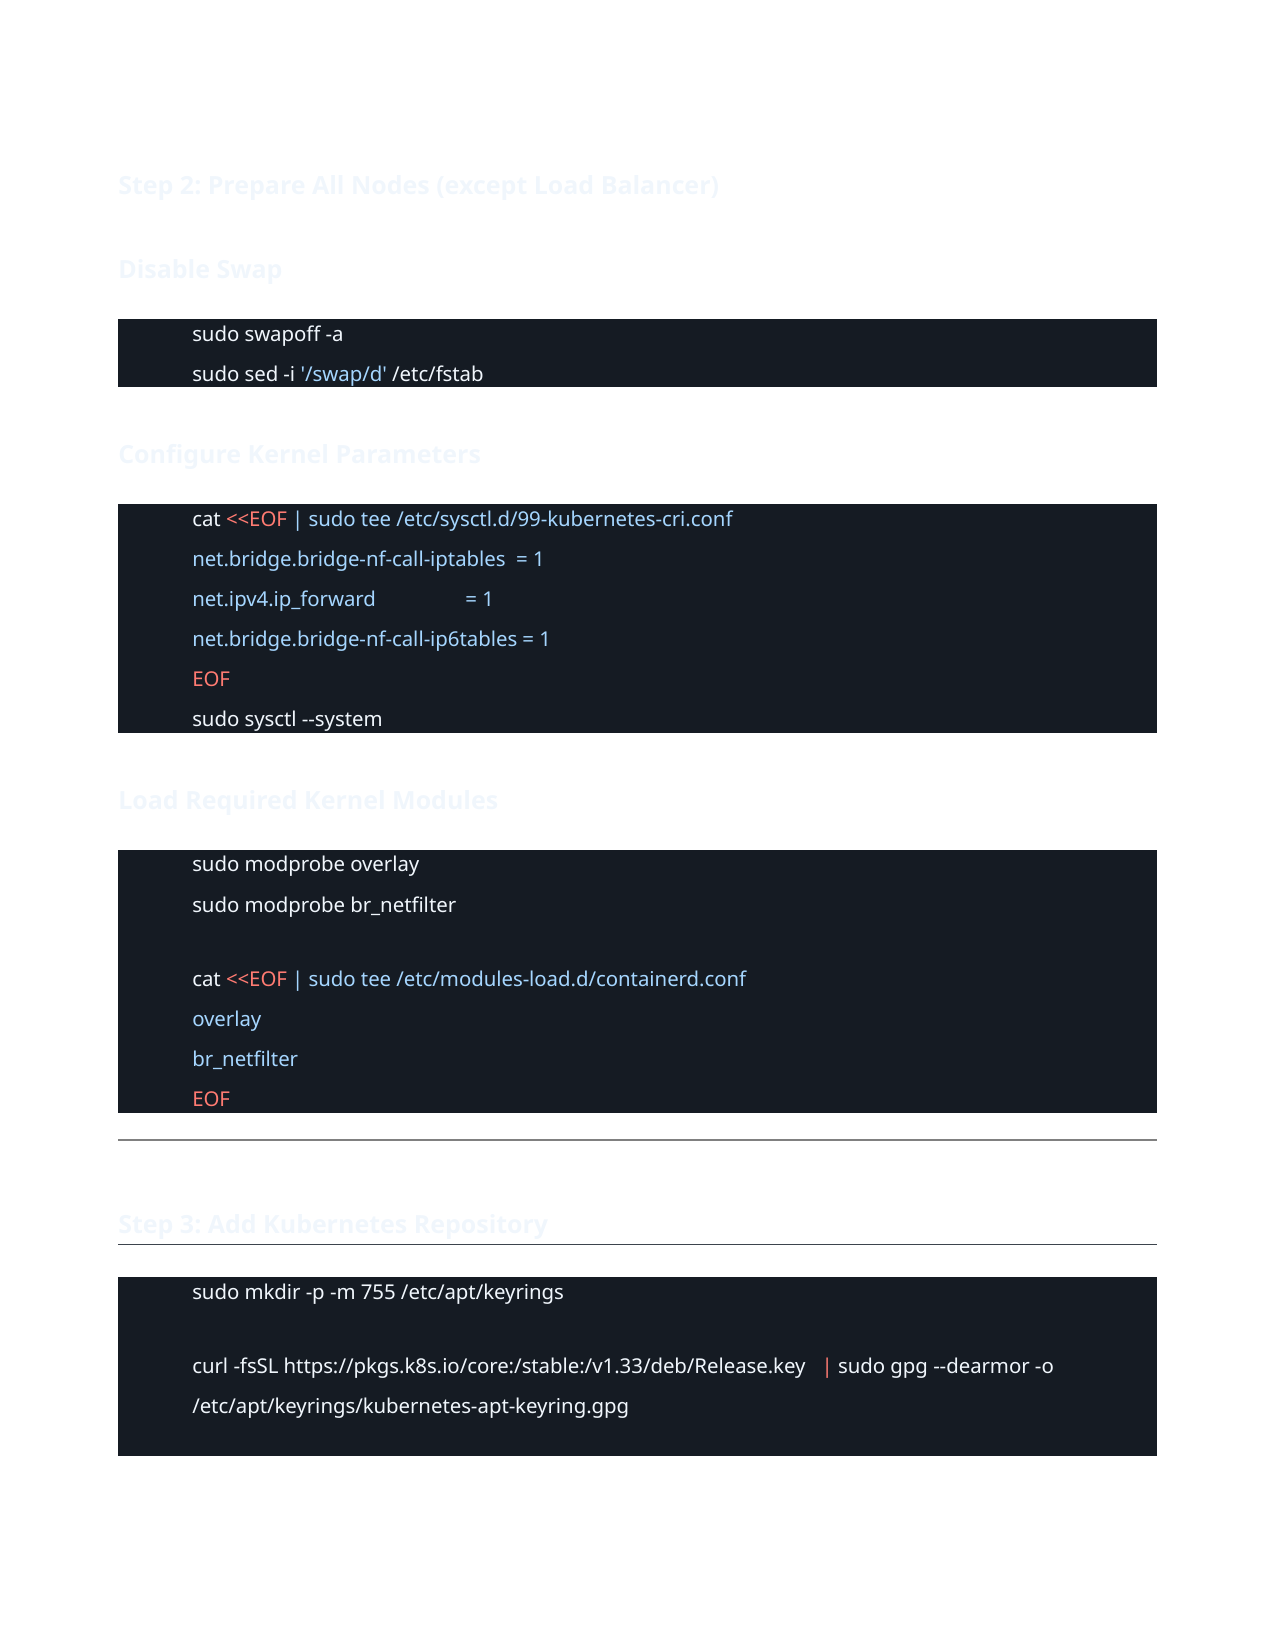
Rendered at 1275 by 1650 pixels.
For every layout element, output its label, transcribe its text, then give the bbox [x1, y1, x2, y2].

text sudo modprobe br_netfilter [118, 890, 1157, 918]
subtitle Disable Swap [118, 252, 1157, 286]
text curl -fsSL https://pkgs.k8s.io/core:/stable:/v1.33/deb/Release.key | sudo gpg --dearmor -o /etc/apt/keyrings/kubernetes-apt-keyring.gpg [118, 1352, 1157, 1419]
text EOF [118, 665, 1157, 693]
subtitle Step 2: Prepare All Nodes (except Load Balancer) [118, 168, 1157, 202]
text EOF [118, 1085, 1157, 1113]
text net.bridge.bridge-nf-call-ip6tables = 1 [118, 625, 1157, 652]
text sudo modprobe overlay [118, 850, 1157, 878]
subtitle Step 3: Add Kubernetes Repository [118, 1207, 1157, 1244]
text sudo sed -i '/swap/d' /etc/fstab [118, 359, 1157, 387]
text net.ipv4.ip_forward = 1 [118, 585, 1157, 612]
text sudo sysctl --system [118, 705, 1157, 733]
subtitle Configure Kernel Parameters [118, 437, 1157, 471]
text br_netfilter [118, 1045, 1157, 1072]
text sudo swapoff -a [118, 319, 1157, 347]
text net.bridge.bridge-nf-call-iptables = 1 [118, 544, 1157, 572]
text cat <<EOF | sudo tee /etc/sysctl.d/99-kubernetes-cri.conf [118, 504, 1157, 532]
subtitle Load Required Kernel Modules [118, 783, 1157, 817]
text overlay [118, 1005, 1157, 1032]
text sudo mkdir -p -m 755 /etc/apt/keyrings [118, 1277, 1157, 1305]
text cat <<EOF | sudo tee /etc/modules-load.d/containerd.conf [118, 964, 1157, 992]
